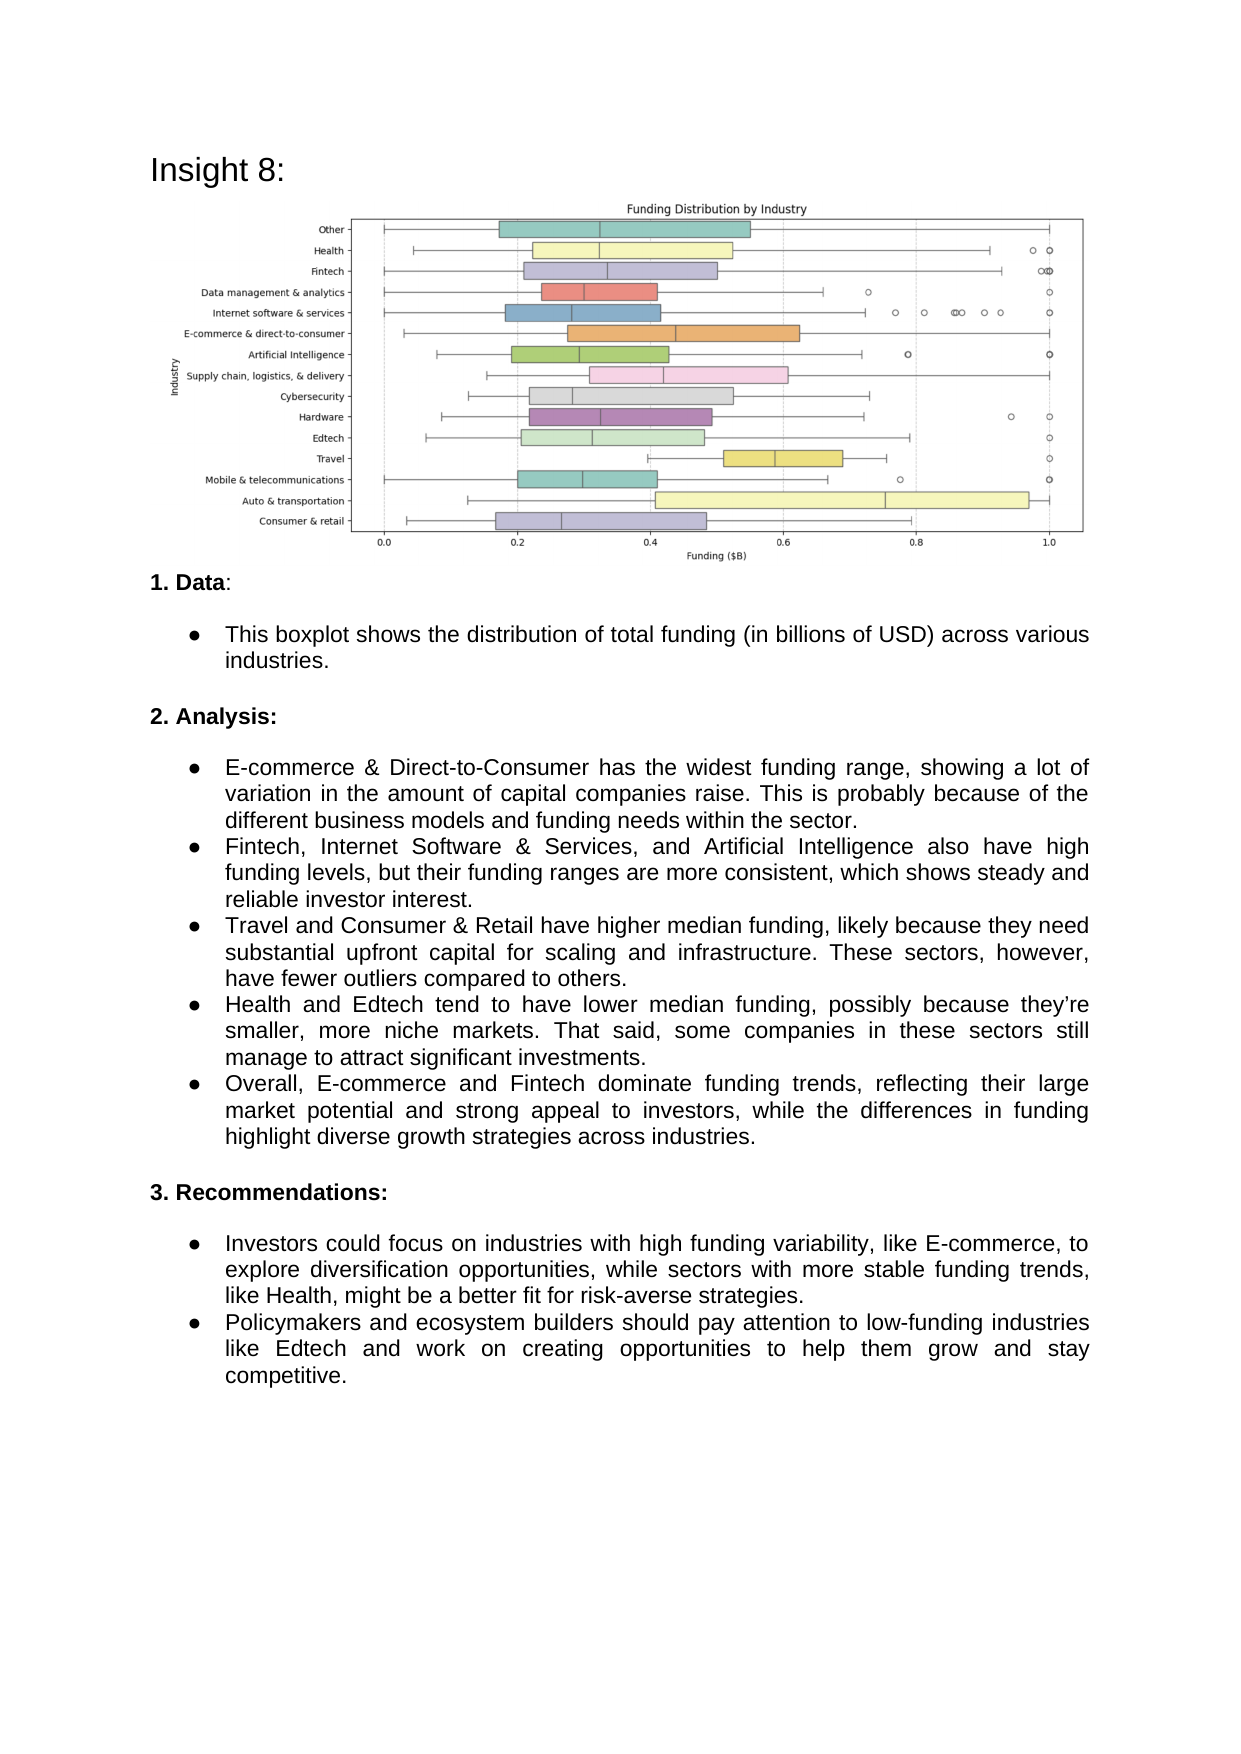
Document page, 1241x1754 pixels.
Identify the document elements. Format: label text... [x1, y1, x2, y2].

list Fintech, Internet Software & Services, and Artificial Intelligence also have high funding levels, but their funding ranges are more consistent, which shows steady and reliable investor interest. [187, 833, 1090, 912]
picture [150, 201, 1091, 566]
list Health and Edtech tend to have lower median funding, possibly because they’re smaller, more niche markets. That said, some companies in these sectors still manage to attract significant investments. [187, 991, 1090, 1070]
text 3. Recommendations: [150, 1178, 1090, 1205]
list This boxplot shows the distribution of total funding (in billions of USD) across various industries. [187, 621, 1090, 673]
list Overall, E-commerce and Fintech dominate funding trends, reflecting their large market potential and strong appeal to investors, while the differences in funding highlight diverse growth strategies across industries. [187, 1070, 1090, 1149]
text 1. Data: [150, 569, 1090, 596]
text 2. Analysis: [150, 703, 1090, 729]
list Travel and Consumer & Retail have higher median funding, likely because they need substantial upfront capital for scaling and infrastructure. These sectors, however, have fewer outliers compared to others. [187, 912, 1090, 991]
subtitle Insight 8: [150, 150, 1090, 188]
list E-commerce & Direct-to-Consumer has the widest funding range, showing a lot of variation in the amount of capital companies raise. This is probably because of the different business models and funding needs within the sector. [187, 754, 1090, 833]
list Policymakers and ecosystem builders should pay attention to low-funding industries like Edtech and work on creating opportunities to help them grow and stay competitive. [187, 1309, 1090, 1388]
list Investors could focus on industries with high funding variability, like E-commerce, to explore diversification opportunities, while sectors with more stable funding trends, like Health, might be a better fit for risk-averse strategies. [187, 1230, 1090, 1309]
